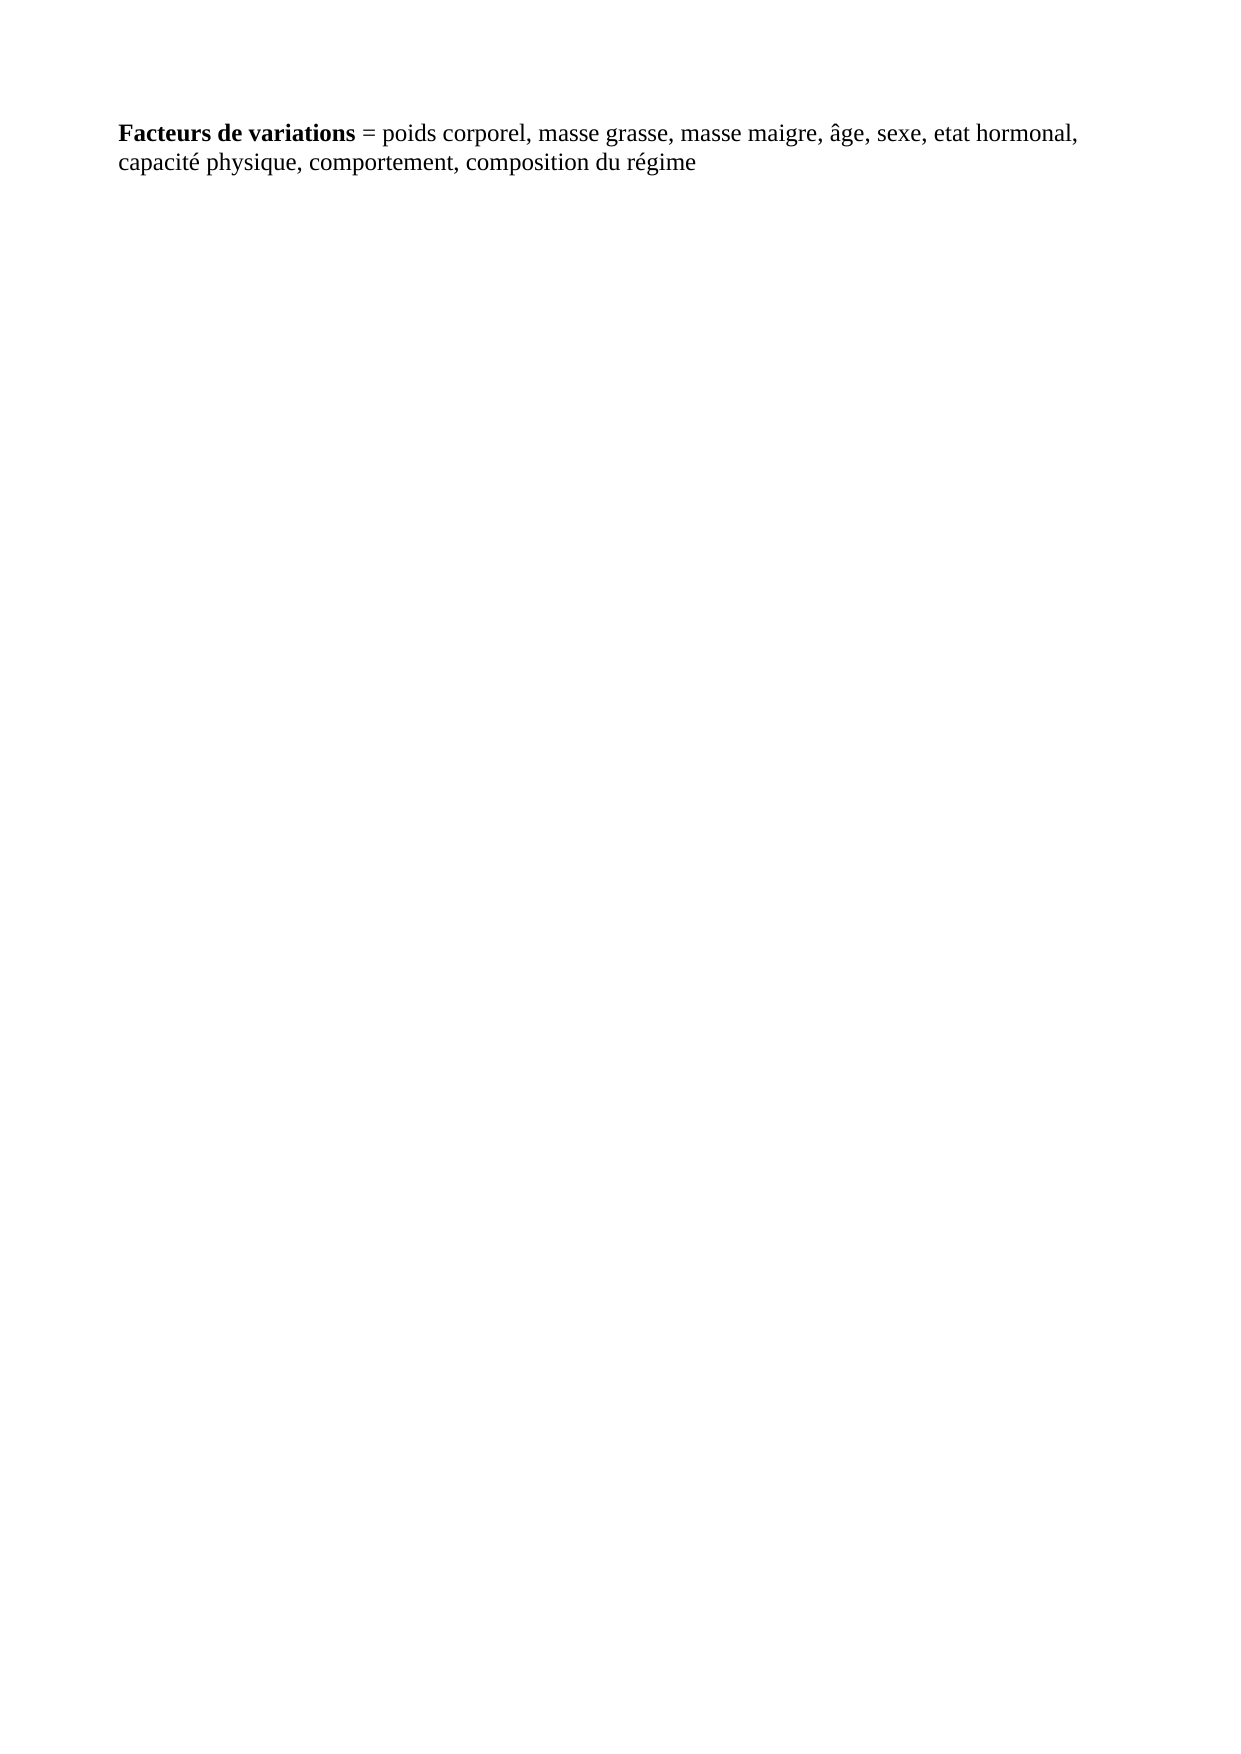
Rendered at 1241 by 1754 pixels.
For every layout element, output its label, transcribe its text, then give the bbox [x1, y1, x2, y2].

text Facteurs de variations = poids corporel, masse grasse, masse maigre, âge, sexe, etat hormonal, capacité physique, comportement, composition du régime [118, 118, 1122, 176]
